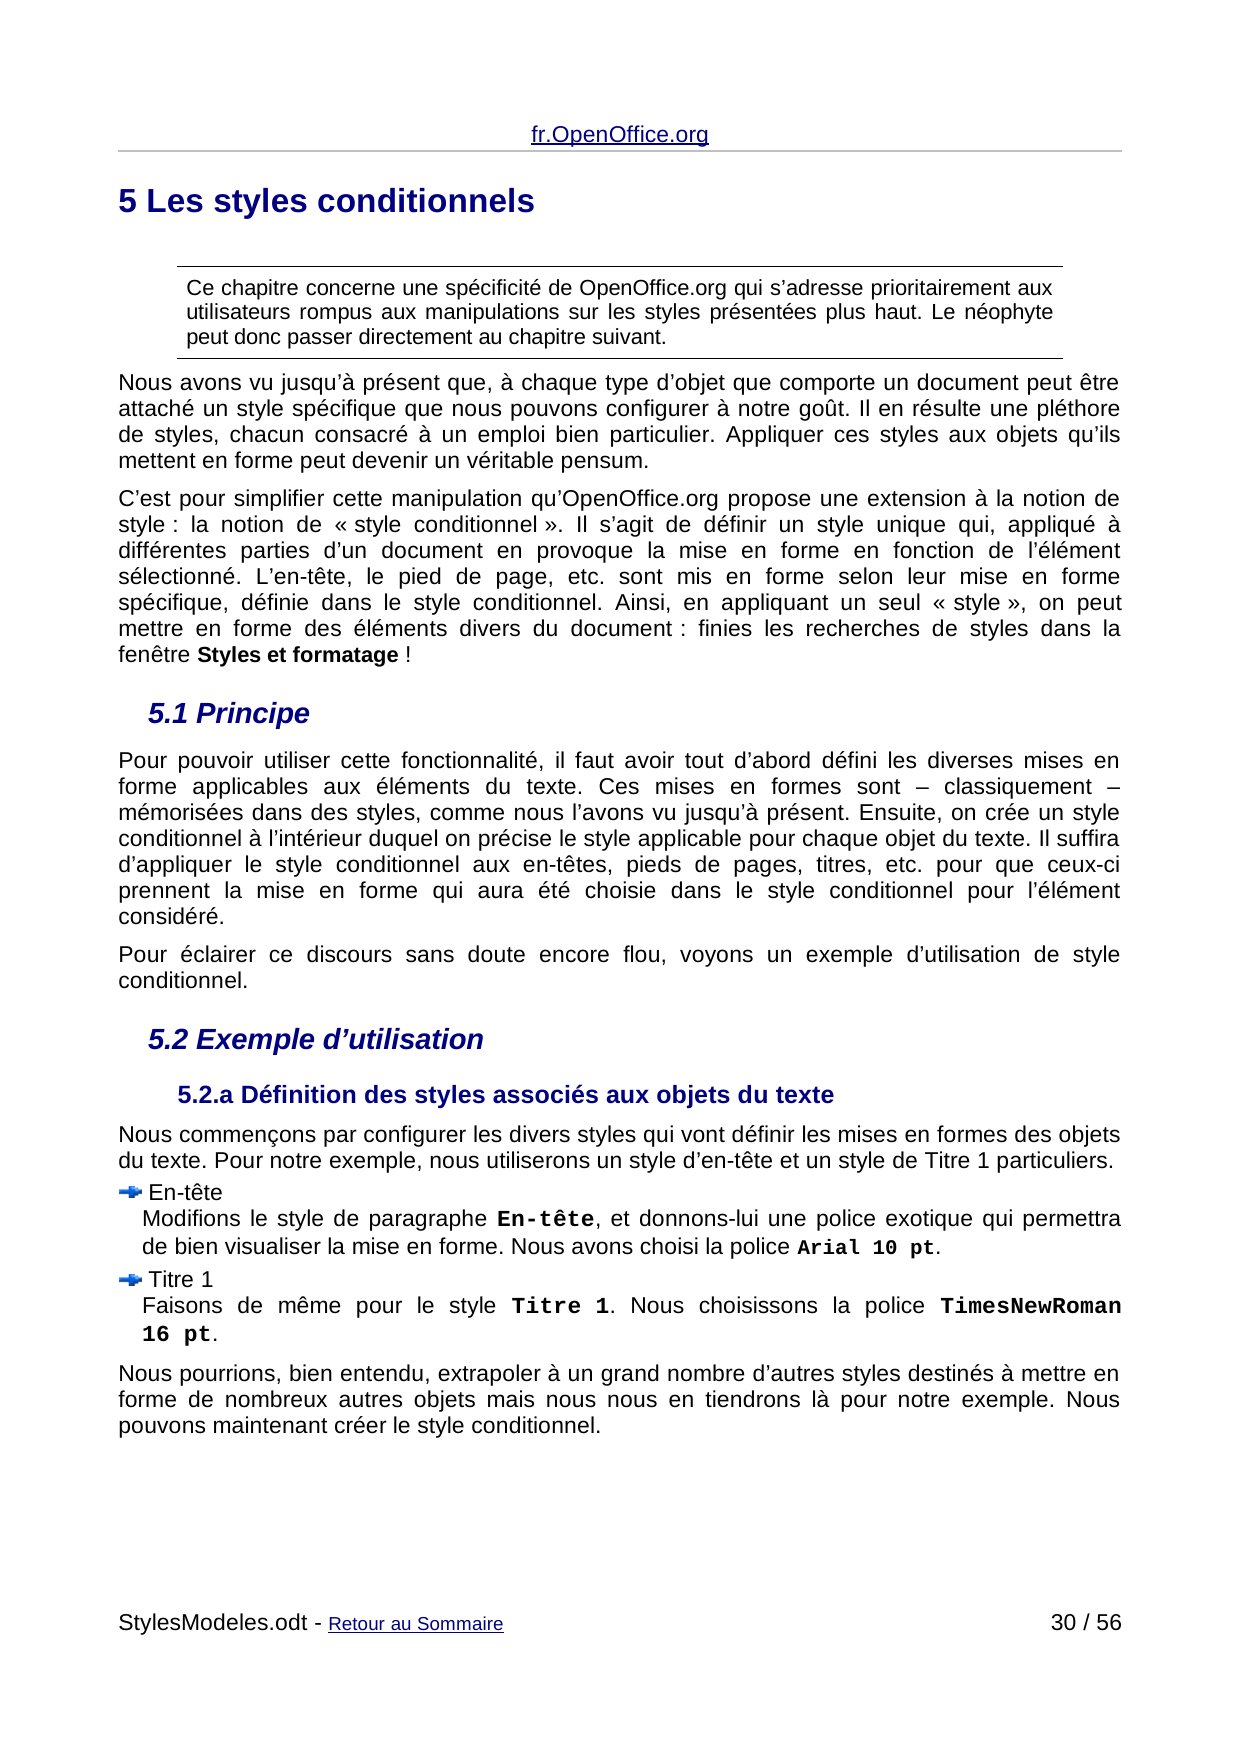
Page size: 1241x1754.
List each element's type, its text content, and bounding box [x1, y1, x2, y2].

text Nous pourrions, bien entendu, extrapoler à un grand nombre d’autres styles destinés à mettre en forme de nombreux autres objets mais nous nous en tiendrons là pour notre exemple. Nous pouvons maintenant créer le style conditionnel. [118, 1361, 1122, 1439]
text Nous avons vu jusqu’à présent que, à chaque type d’objet que comporte un document peut être attaché un style spécifique que nous pouvons configurer à notre goût. Il en résulte une pléthore de styles, chacun consacré à un emploi bien particulier. Appliquer ces styles aux objets qu’ils mettent en forme peut devenir un véritable pensum. [118, 369, 1122, 474]
text Nous commençons par configurer les divers styles qui vont définir les mises en formes des objets du texte. Pour notre exemple, nous utiliserons un style d’en-tête et un style de Titre 1 particuliers. [118, 1121, 1122, 1173]
subtitle Exemple d’utilisation [148, 1023, 1122, 1056]
text Ce chapitre concerne une spécificité de OpenOffice.org qui s’adresse prioritairement aux utilisateurs rompus aux manipulations sur les styles présentées plus haut. Le néophyte peut donc passer directement au chapitre suivant. [177, 267, 1063, 358]
text Pour éclairer ce discours sans doute encore flou, voyons un exemple d’utilisation de style conditionnel. [118, 941, 1122, 993]
subtitle Principe [148, 697, 1122, 730]
picture [119, 1274, 142, 1286]
subtitle Définition des styles associés aux objets du texte [177, 1081, 1122, 1108]
picture [119, 1186, 142, 1198]
text Pour pouvoir utiliser cette fonctionnalité, il faut avoir tout d’abord défini les diverses mises en forme applicables aux éléments du texte. Ces mises en formes sont – classiquement – mémorisées dans des styles, comme nous l’avons vu jusqu’à présent. Ensuite, on crée un style conditionnel à l’intérieur duquel on précise le style applicable pour chaque objet du texte. Il suffira d’appliquer le style conditionnel aux en-têtes, pieds de pages, titres, etc. pour que ceux-ci prennent la mise en forme qui aura été choisie dans le style conditionnel pour l’élément considéré. [118, 747, 1122, 930]
list Titre 1 Faisons de même pour le style Titre 1. Nous choisissons la police TimesNewRoman 16 pt. [118, 1267, 1122, 1349]
list En-tête Modifions le style de paragraphe En-tête, et donnons-lui une police exotique qui permettra de bien visualiser la mise en forme. Nous avons choisi la police Arial 10 pt. [118, 1179, 1122, 1261]
subtitle Les styles conditionnels [118, 182, 1122, 219]
text C’est pour simplifier cette manipulation qu’OpenOffice.org propose une extension à la notion de style : la notion de « style conditionnel ». Il s’agit de définir un style unique qui, appliqué à différentes parties d’un document en provoque la mise en forme en fonction de l’élément sélectionné. L’en-tête, le pied de page, etc. sont mis en forme selon leur mise en forme spécifique, définie dans le style conditionnel. Ainsi, en appliquant un seul « style », on peut mettre en forme des éléments divers du document : finies les recherches de styles dans la fenêtre Styles et formatage ! [118, 485, 1122, 668]
